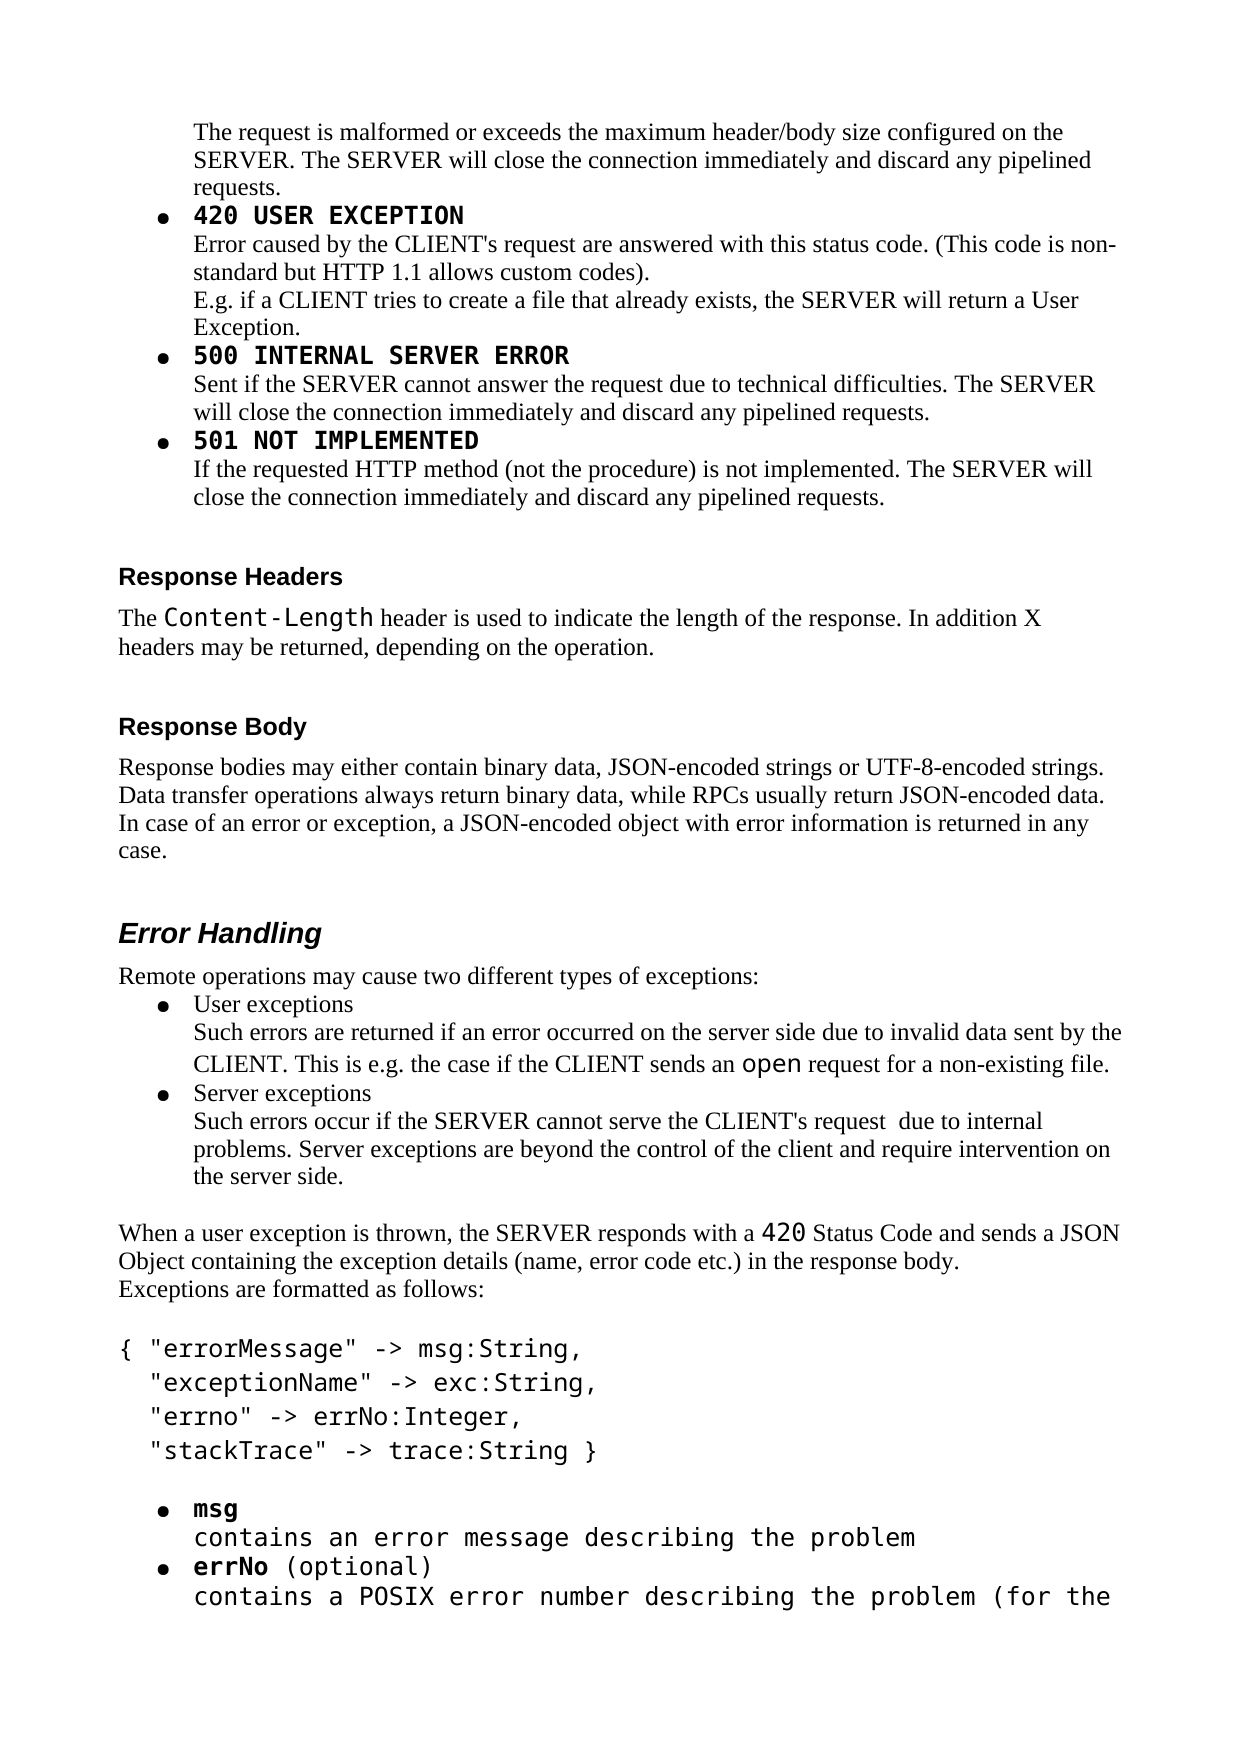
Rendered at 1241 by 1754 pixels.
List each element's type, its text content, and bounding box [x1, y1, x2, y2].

text "stackTrace" -> trace:String } [118, 1432, 1122, 1466]
list 420 USER EXCEPTION Error caused by the CLIENT's request are answered with this status code. (This code is non-standard but HTTP 1.1 allows custom codes). E.g. if a CLIENT tries to create a file that already exists, the SERVER will return a User Exception. [156, 201, 1122, 341]
text Response bodies may either contain binary data, JSON-encoded strings or UTF-8-encoded strings. Data transfer operations always return binary data, while RPCs usually return JSON-encoded data. In case of an error or exception, a JSON-encoded object with error information is returned in any case. [118, 753, 1122, 864]
list Server exceptions Such errors occur if the SERVER cannot serve the CLIENT's request due to internal problems. Server exceptions are beyond the control of the client and require intervention on the server side. [156, 1079, 1122, 1190]
text When a user exception is thrown, the SERVER responds with a 420 Status Code and sends a JSON Object containing the exception details (name, error code etc.) in the response body. [118, 1218, 1122, 1275]
list User exceptions Such errors are returned if an error occurred on the server side due to invalid data sent by the CLIENT. This is e.g. the case if the CLIENT sends an open request for a non-existing file. [156, 990, 1122, 1079]
text Exceptions are formatted as follows: [118, 1275, 1122, 1302]
subtitle Error Handling [118, 917, 1122, 950]
list msg contains an error message describing the problem [156, 1494, 1122, 1552]
subtitle Response Headers [118, 563, 1122, 591]
text { "errorMessage" -> msg:String, [118, 1330, 1122, 1364]
text Remote operations may cause two different types of exceptions: [118, 962, 1122, 990]
text "errno" -> errNo:Integer, [118, 1398, 1122, 1432]
list 501 NOT IMPLEMENTED If the requested HTTP method (not the procedure) is not implemented. The SERVER will close the connection immediately and discard any pipelined requests. [156, 426, 1122, 510]
list errNo (optional) contains a POSIX error number describing the problem (for the [156, 1552, 1122, 1611]
text The Content-Length header is used to indicate the length of the response. In addition X headers may be returned, depending on the operation. [118, 603, 1122, 660]
text "exceptionName" -> exc:String, [118, 1364, 1122, 1398]
list 500 INTERNAL SERVER ERROR Sent if the SERVER cannot answer the request due to technical difficulties. The SERVER will close the connection immediately and discard any pipelined requests. [156, 341, 1122, 426]
list The request is malformed or exceeds the maximum header/body size configured on the SERVER. The SERVER will close the connection immediately and discard any pipelined requests. [156, 118, 1122, 201]
subtitle Response Body [118, 713, 1122, 741]
